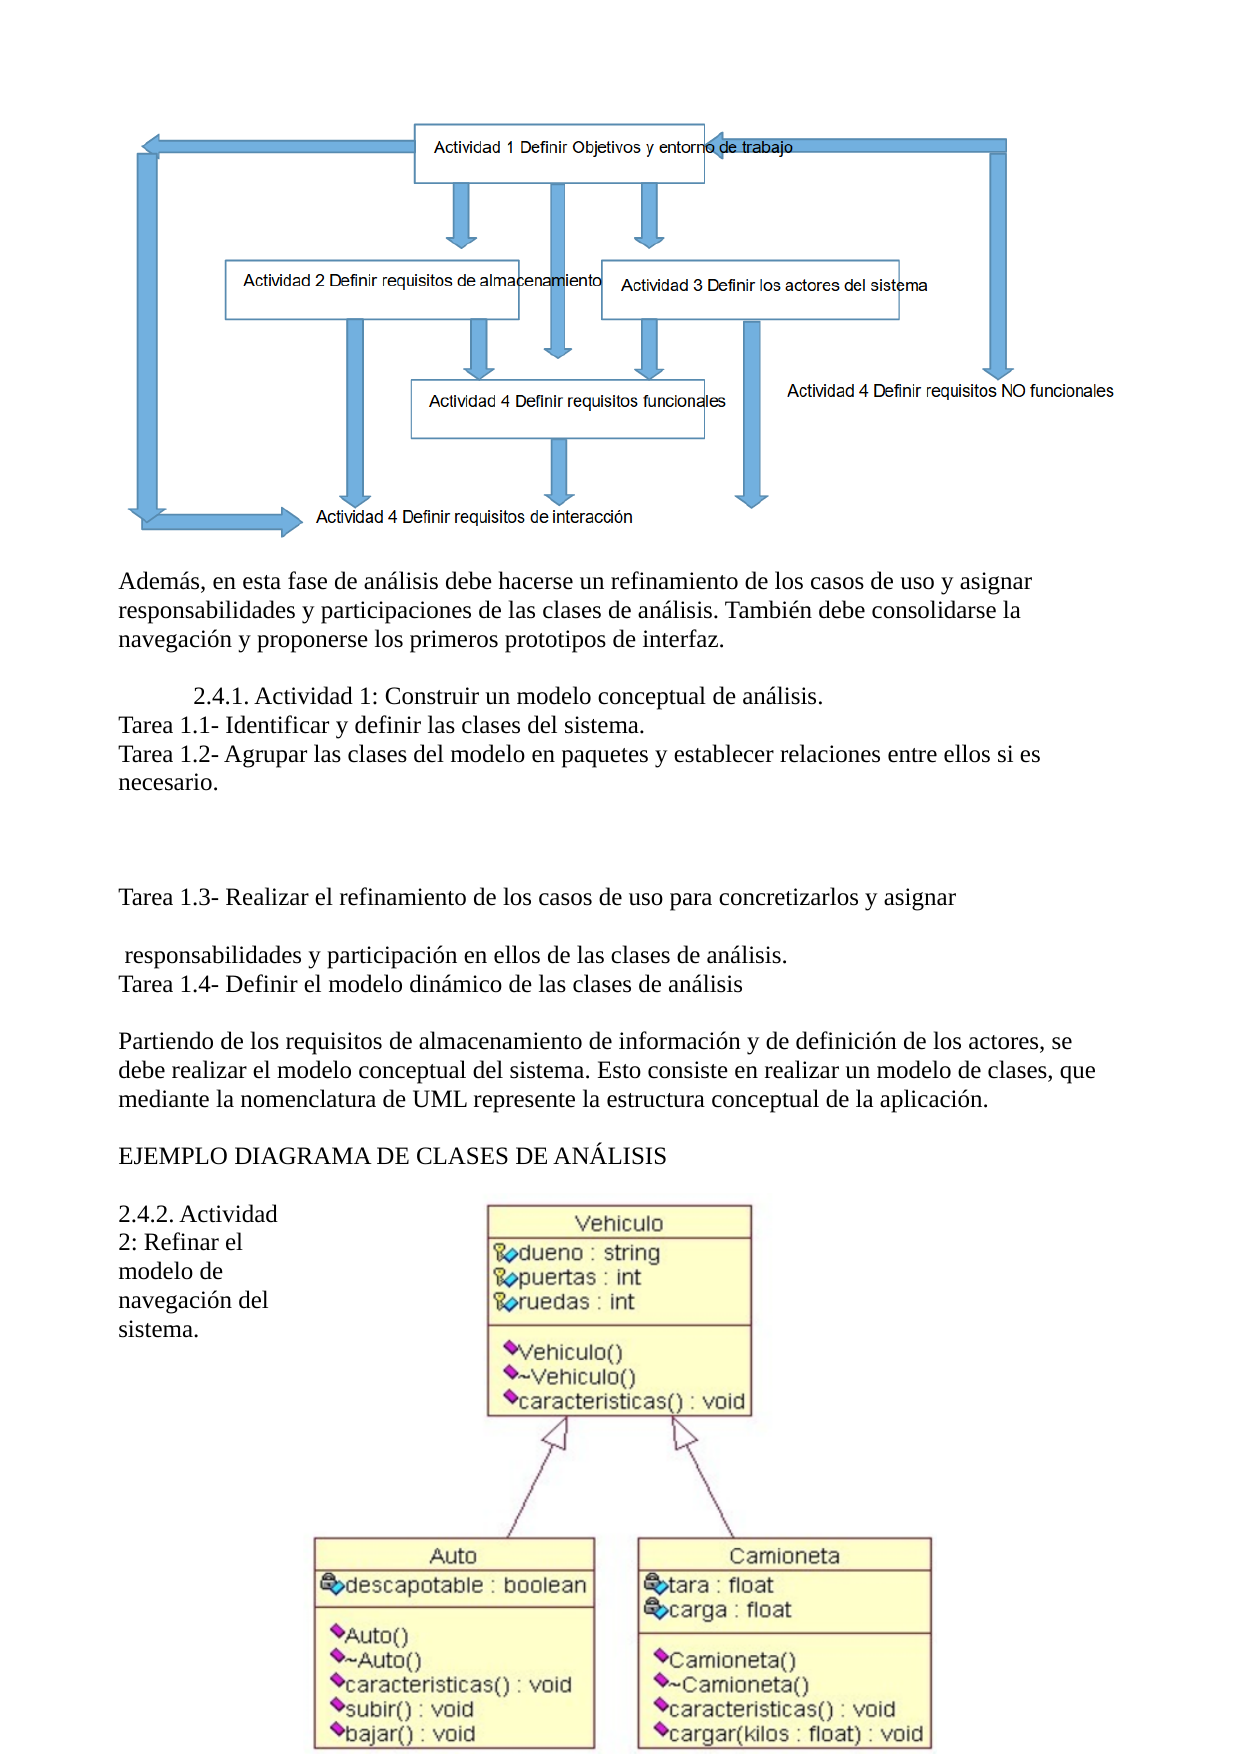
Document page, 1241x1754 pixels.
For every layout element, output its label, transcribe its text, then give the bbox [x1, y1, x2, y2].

text responsabilidades y participación en ellos de las clases de análisis. [118, 940, 1122, 969]
text 2.4.1. Actividad 1: Construir un modelo conceptual de análisis. [118, 681, 1122, 710]
text Además, en esta fase de análisis debe hacerse un refinamiento de los casos de uso y asignar responsabilidades y participaciones de las clases de análisis. También debe consolidarse la navegación y proponerse los primeros prototipos de interfaz. [118, 566, 1122, 652]
picture [118, 118, 1123, 538]
text Tarea 1.3- Realizar el refinamiento de los casos de uso para concretizarlos y asignar [118, 882, 1122, 911]
text EJEMPLO DIAGRAMA DE CLASES DE ANÁLISIS [118, 1141, 1122, 1170]
text Partiendo de los requisitos de almacenamiento de información y de definición de los actores, se debe realizar el modelo conceptual del sistema. Esto consiste en realizar un modelo de clases, que mediante la nomenclatura de UML represente la estructura conceptual de la aplicación. [118, 1026, 1122, 1112]
text 2.4.2. Actividad 2: Refinar el modelo de navegación del sistema. [118, 1199, 303, 1342]
text Tarea 1.2- Agrupar las clases del modelo en paquetes y establecer relaciones entre ellos si es necesario. [118, 739, 1122, 796]
picture [303, 1193, 938, 1754]
text Tarea 1.4- Definir el modelo dinámico de las clases de análisis [118, 969, 1122, 997]
text [938, 1199, 1122, 1342]
text Tarea 1.1- Identificar y definir las clases del sistema. [118, 710, 1122, 739]
